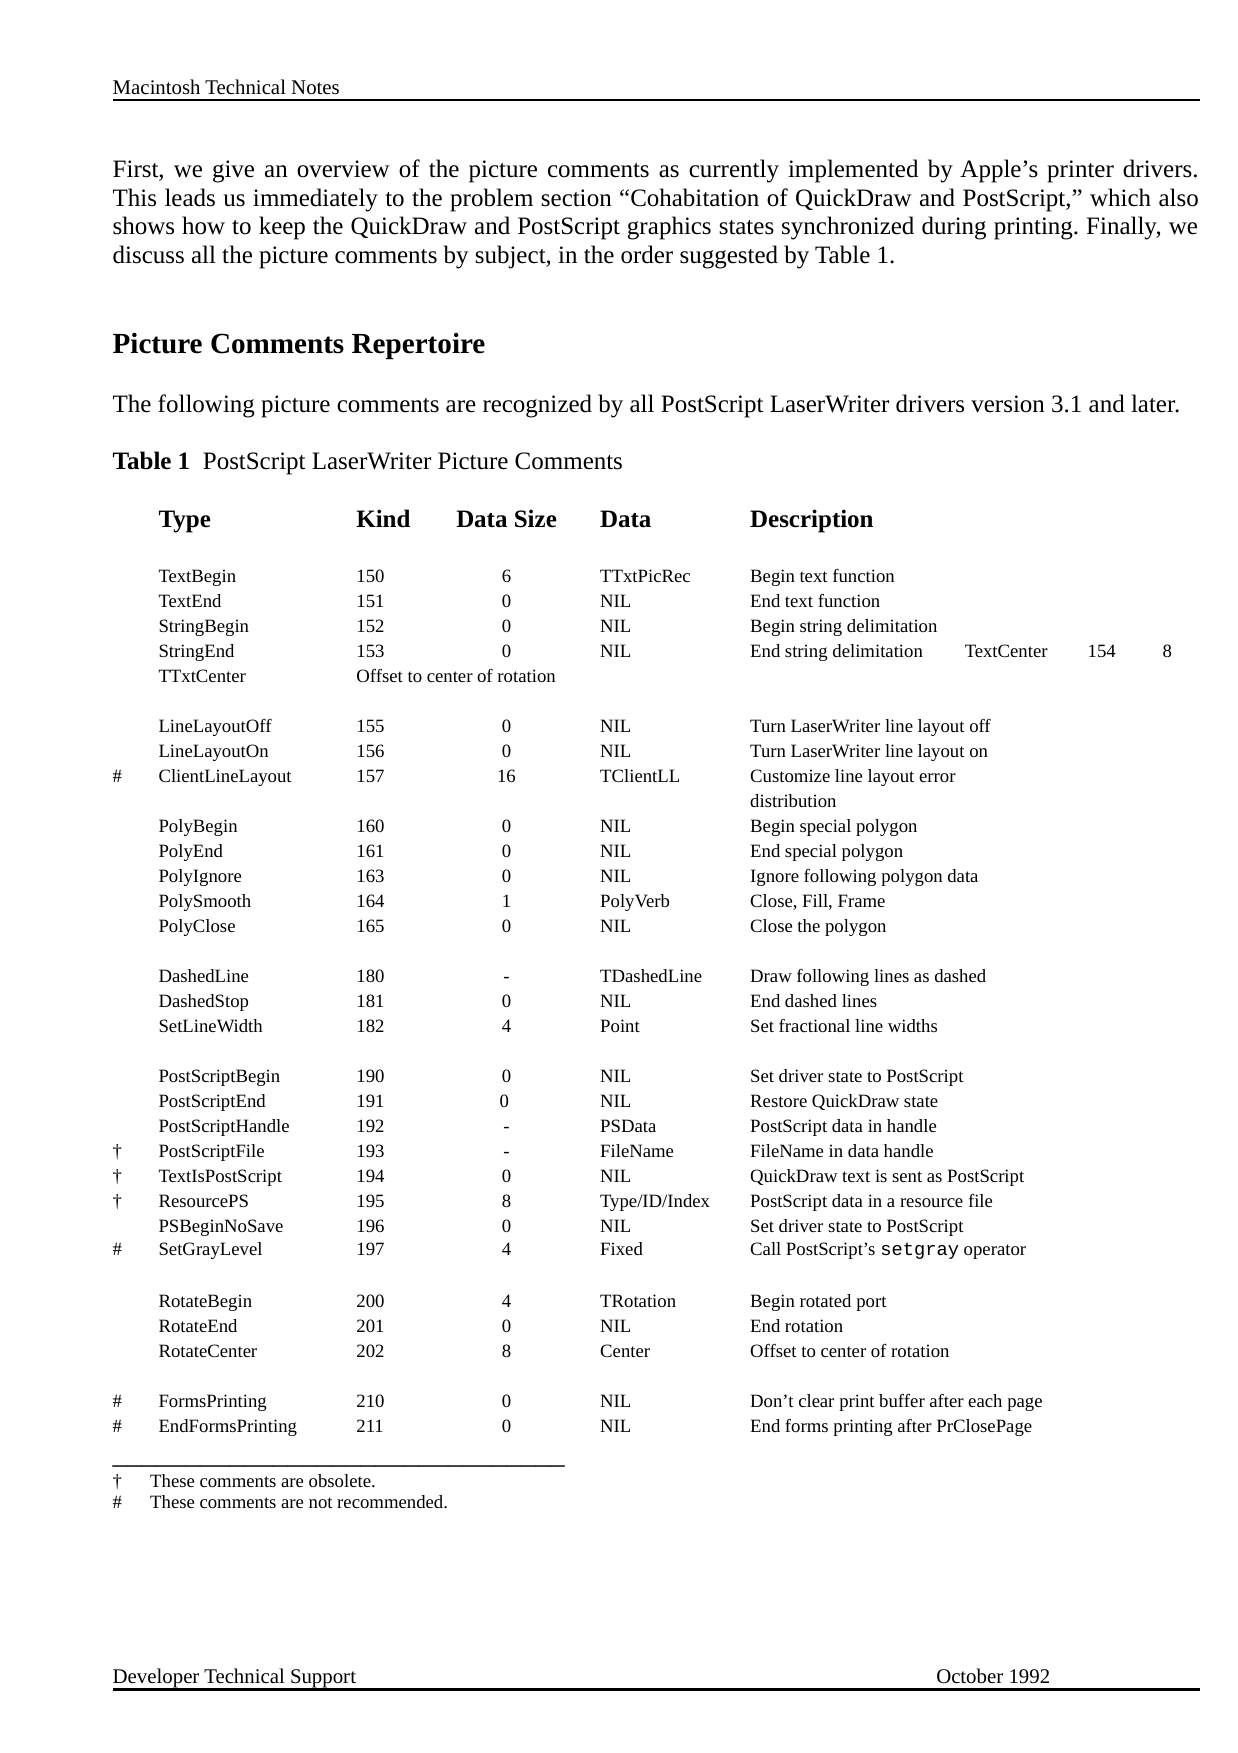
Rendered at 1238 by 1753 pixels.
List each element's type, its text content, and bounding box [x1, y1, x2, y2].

text PolyBegin 160 0 NIL Begin special polygon [112, 811, 1200, 836]
text TextBegin 150 6 TTxtPicRec Begin text function [112, 561, 1200, 586]
text RotateBegin 200 4 TRotation Begin rotated port [112, 1286, 1200, 1311]
text LineLayoutOff 155 0 NIL Turn LaserWriter line layout off [112, 711, 1200, 736]
text Table 1 PostScript LaserWriter Picture Comments [112, 446, 1200, 475]
text † ResourcePS 195 8 Type/ID/Index PostScript data in a resource file [112, 1186, 1200, 1211]
text _______________________________ [112, 1436, 1200, 1470]
text † PostScriptFile 193 - FileName FileName in data handle [112, 1136, 1200, 1161]
text PolySmooth 164 1 PolyVerb Close, Fill, Frame [112, 886, 1200, 911]
text PSBeginNoSave 196 0 NIL Set driver state to PostScript [112, 1211, 1200, 1236]
text Type Kind Data Size Data Description [112, 504, 1200, 532]
text DashedLine 180 - TDashedLine Draw following lines as dashed [112, 961, 1200, 986]
text † These comments are obsolete. [112, 1470, 1200, 1491]
text StringBegin 152 0 NIL Begin string delimitation [112, 611, 1200, 636]
text # These comments are not recommended. [112, 1491, 1200, 1513]
text DashedStop 181 0 NIL End dashed lines [112, 986, 1200, 1011]
text PolyEnd 161 0 NIL End special polygon [112, 836, 1200, 861]
text StringEnd 153 0 NIL End string delimitation TextCenter 154 8 TTxtCenter Offset to center of rotation [112, 636, 1200, 686]
text # FormsPrinting 210 0 NIL Don’t clear print buffer after each page [112, 1386, 1200, 1411]
text PostScriptHandle 192 - PSData PostScript data in handle [112, 1111, 1200, 1136]
text † TextIsPostScript 194 0 NIL QuickDraw text is sent as PostScript [112, 1161, 1200, 1186]
text # ClientLineLayout 157 16 TClientLL Customize line layout error [112, 761, 1200, 786]
text RotateEnd 201 0 NIL End rotation [112, 1311, 1200, 1336]
text RotateCenter 202 8 Center Offset to center of rotation [112, 1336, 1200, 1361]
text PolyClose 165 0 NIL Close the polygon [112, 911, 1200, 936]
text PostScriptBegin 190 0 NIL Set driver state to PostScript [112, 1061, 1200, 1086]
text # EndFormsPrinting 211 0 NIL End forms printing after PrClosePage [112, 1411, 1200, 1436]
text PostScriptEnd 191 0 NIL Restore QuickDraw state [112, 1086, 1200, 1111]
text distribution [112, 786, 1200, 811]
text PolyIgnore 163 0 NIL Ignore following polygon data [112, 861, 1200, 886]
text SetLineWidth 182 4 Point Set fractional line widths [112, 1011, 1200, 1036]
text TextEnd 151 0 NIL End text function [112, 586, 1200, 611]
text First, we give an overview of the picture comments as currently implemented by Apple’s printer drivers. This leads us immediately to the problem section “Cohabitation of QuickDraw and PostScript,” which also shows how to keep the QuickDraw and PostScript graphics states synchronized during printing. Finally, we discuss all the picture comments by subject, in the order suggested by Table 1. [112, 154, 1200, 269]
text # SetGrayLevel 197 4 Fixed Call PostScript’s setgray operator [112, 1236, 1200, 1261]
text The following picture comments are recognized by all PostScript LaserWriter drivers version 3.1 and later. [112, 389, 1200, 417]
text Picture Comments Repertoire [112, 326, 1200, 360]
text LineLayoutOn 156 0 NIL Turn LaserWriter line layout on [112, 736, 1200, 761]
